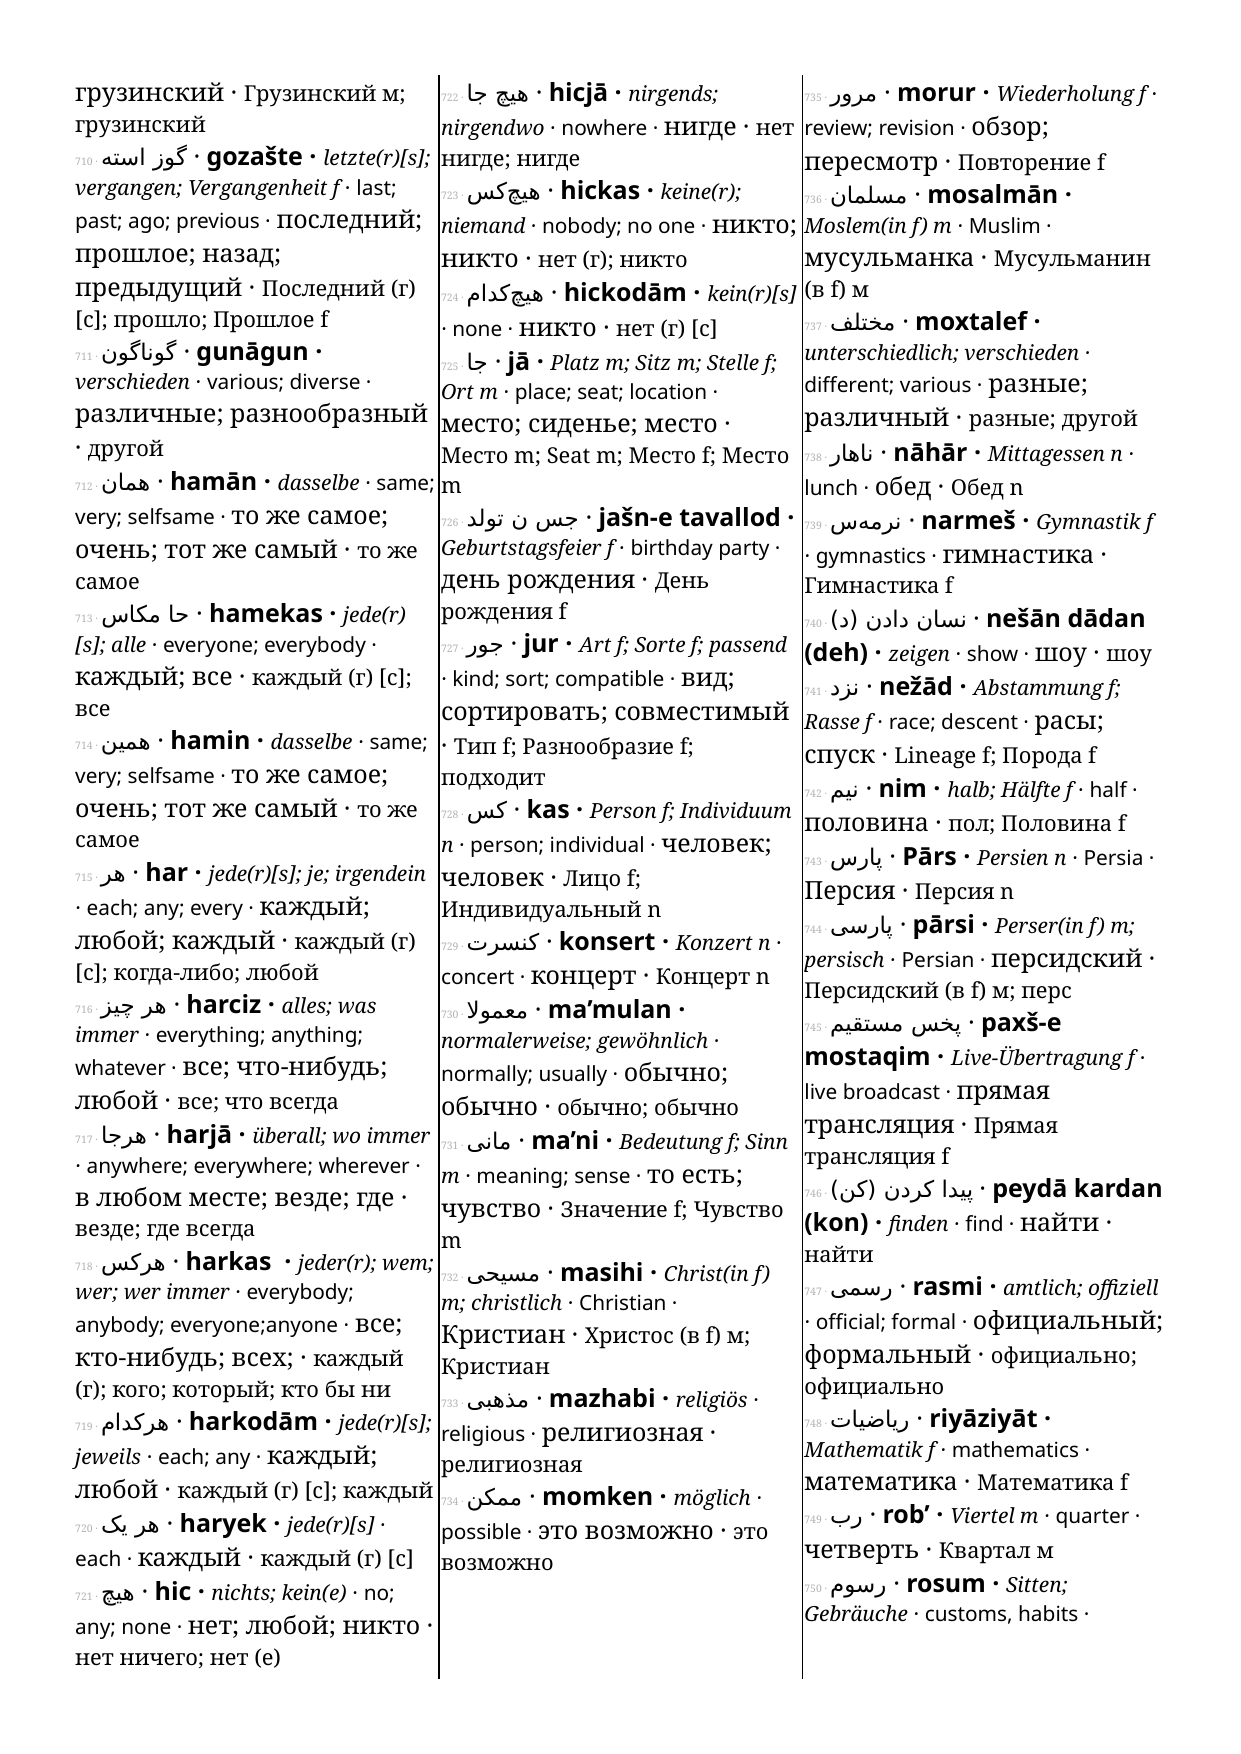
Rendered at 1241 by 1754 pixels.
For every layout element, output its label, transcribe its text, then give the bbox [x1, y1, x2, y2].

text 742 · نیم · nim · halb; Hälfte f · half · половина · пол; Половина f [804, 771, 1166, 839]
text 747 · رسمی · rasmi · amtlich; offiziell · official; formal · официальный; формальный · официально; официально [804, 1269, 1166, 1401]
text 746 · پیدا کردن (کن) · peydā kardan (kon) · finden · find · найти · найти [804, 1171, 1166, 1269]
text 734 · ممکن · momken · möglich · possible · это возможно · это возможно [441, 1479, 799, 1577]
text 740 · نسا‌ن دادن (د) · nešān dādan (deh) · zeigen · show · шоу · шоу [804, 600, 1166, 668]
text 745 · پخس مستقیم · paxš-e mostaqim · Live‐Übertragung f · live broadcast · прямая трансляция · Прямая трансляция f [804, 1005, 1166, 1171]
text 718 · هرکس · harkas · jeder(r); wem; wer; wer immer · everybody; anybody; everyone;anyone · все; кто-нибудь; всех; · каждый (г); кого; который; кто бы ни [75, 1243, 436, 1404]
text 725 · جا · jā · Platz m; Sitz m; Stelle f; Ort m · place; seat; location · место; сиденье; место · Место m; Seat m; Место f; Место m [441, 343, 799, 499]
text 737 · مختلف · moxtalef · unterschiedlich; verschieden · different; various · разные; различный · разные; другой [804, 303, 1166, 434]
text 729 · کنسرت · konsert · Konzert n · concert · концерт · Концерт n [441, 924, 799, 992]
text 748 · ریاضیات · riyāziyāt · Mathematik f · mathematics · математика · Математика f [804, 1401, 1166, 1497]
text 728 · کس · kas · Person f; Individuum n · person; individual · человек; человек · Лицо f; Индивидуальный n [441, 792, 799, 924]
text 713 · حا مکاس · hamekas · jede(r)[s]; alle · everyone; everybody · каждый; все · каждый (г) [с]; все [75, 596, 436, 722]
text 720 · هر یک · haryek · jede(r)[s] · each · каждый · каждый (г) [с] [75, 1506, 436, 1574]
text 724 · هیچ‌کدام · hickodām · kein(r)[s] · none · никто · нет (г) [с] [441, 275, 799, 343]
text 719 · هرکدام · harkodām · jede(r)[s]; jeweils · each; any · каждый; любой · каждый (г) [с]; каждый [75, 1404, 436, 1506]
text 743 · پارس · Pārs · Persien n · Persia · Персия · Персия n [804, 839, 1166, 907]
text 717 · هرجا · harjā · überall; wo immer · anywhere; everywhere; wherever · в любом месте; везде; где · везде; где всегда [75, 1117, 436, 1243]
text 739 · نرمه‌‌س · narmeš · Gymnastik f · gymnastics · гимнастика · Гимнастика f [804, 502, 1166, 600]
text 749 · رب · rob’ · Viertel m · quarter · четверть · Квартал м [804, 1497, 1166, 1565]
text 723 · هیچ‌کس · hickas · keine(r); niemand · nobody; no one · никто; никто · нет (г); никто [441, 173, 799, 275]
text 730 · معمولا · ma’mulan · normalerweise; gewöhnlich · normally; usually · обычно; обычно · обычно; обычно [441, 992, 799, 1122]
text 711 · گوناگون · gunāgun · verschieden · various; diverse · различные; разнообразный · другой [75, 333, 436, 464]
text 714 · همین · hamin · dasselbe · same; very; selfsame · то же самое; очень; тот же самый · то же самое [75, 722, 436, 854]
text 750 · رسوم · rosum · Sitten; Gebräuche · customs, habits · обычаи, привычка · обычаи; манеры [804, 1565, 1166, 1628]
text 710 · گوز استه · gozašte · letzte(r)[s]; vergangen; Vergangenheit f · last; past; ago; previous · последний; прошлое; назад; предыдущий · Последний (г) [с]; прошло; Прошлое f [75, 139, 436, 333]
text 731 · مانی · ma’ni · Bedeutung f; Sinn m · meaning; sense · то есть; чувство · Значение f; Чувство m [441, 1122, 799, 1254]
text 736 · مسلمان · mosalmān · Moslem(in f) m · Muslim · мусульманка · Мусульманин (в f) м [804, 177, 1166, 303]
text 733 · مذهبی · mazhabi · religiös · religious · религиозная · религиозная [441, 1381, 799, 1479]
text 744 · پارسی · pārsi · Perser(in f) m; persisch · Persian · персидский · Персидский (в f) м; перс [804, 907, 1166, 1005]
text 732 · مسیحی · masihi · Christ(in f) m; christlich · Christian · Кристиан · Христос (в f) м; Кристиан [441, 1254, 799, 1381]
text 715 · هر · har · jede(r)[s]; je; irgendein · each; any; every · каждый; любой; каждый · каждый (г) [с]; когда-либо; любой [75, 854, 436, 986]
text 721 · هیچ · hic · nichts; kein(e) · no; any; none · нет; любой; никто · нет ничего; нет (е) [75, 1574, 436, 1672]
text 712 · همان · hamān · dasselbe · same; very; selfsame · то же самое; очень; тот же самый · то же самое [75, 464, 436, 596]
text 716 · هر چیز · harciz · alles; was immer · everything; anything; whatever · все; что-нибудь; любой · все; что всегда [75, 986, 436, 1117]
text 741 · نزد · nežād · Abstammung f; Rasse f · race; descent · расы; спуск · Lineage f; Порода f [804, 668, 1166, 771]
text 722 · هیچ جا · hicjā · nirgends; nirgendwo · nowhere · нигде · нет нигде; нигде [441, 75, 799, 173]
text 709 · گرجی · gorji · Georgier m; Georgisch · Georgian · грузинский · Грузинский м; грузинский [75, 75, 436, 139]
text 726 · جس ن تولد · jašn-e tavallod · Geburtstagsfeier f · birthday party · день рождения · День рождения f [441, 499, 799, 626]
text 738 · ناهار · nāhār · Mittagessen n · lunch · обед · Обед n [804, 434, 1166, 502]
text 735 · مرور · morur · Wiederholung f · review; revision · обзор; пересмотр · Повторение f [804, 75, 1166, 177]
text 727 · جور · jur · Art f; Sorte f; passend · kind; sort; compatible · вид; сортировать; совместимый · Тип f; Разнообразие f; подходит [441, 626, 799, 792]
